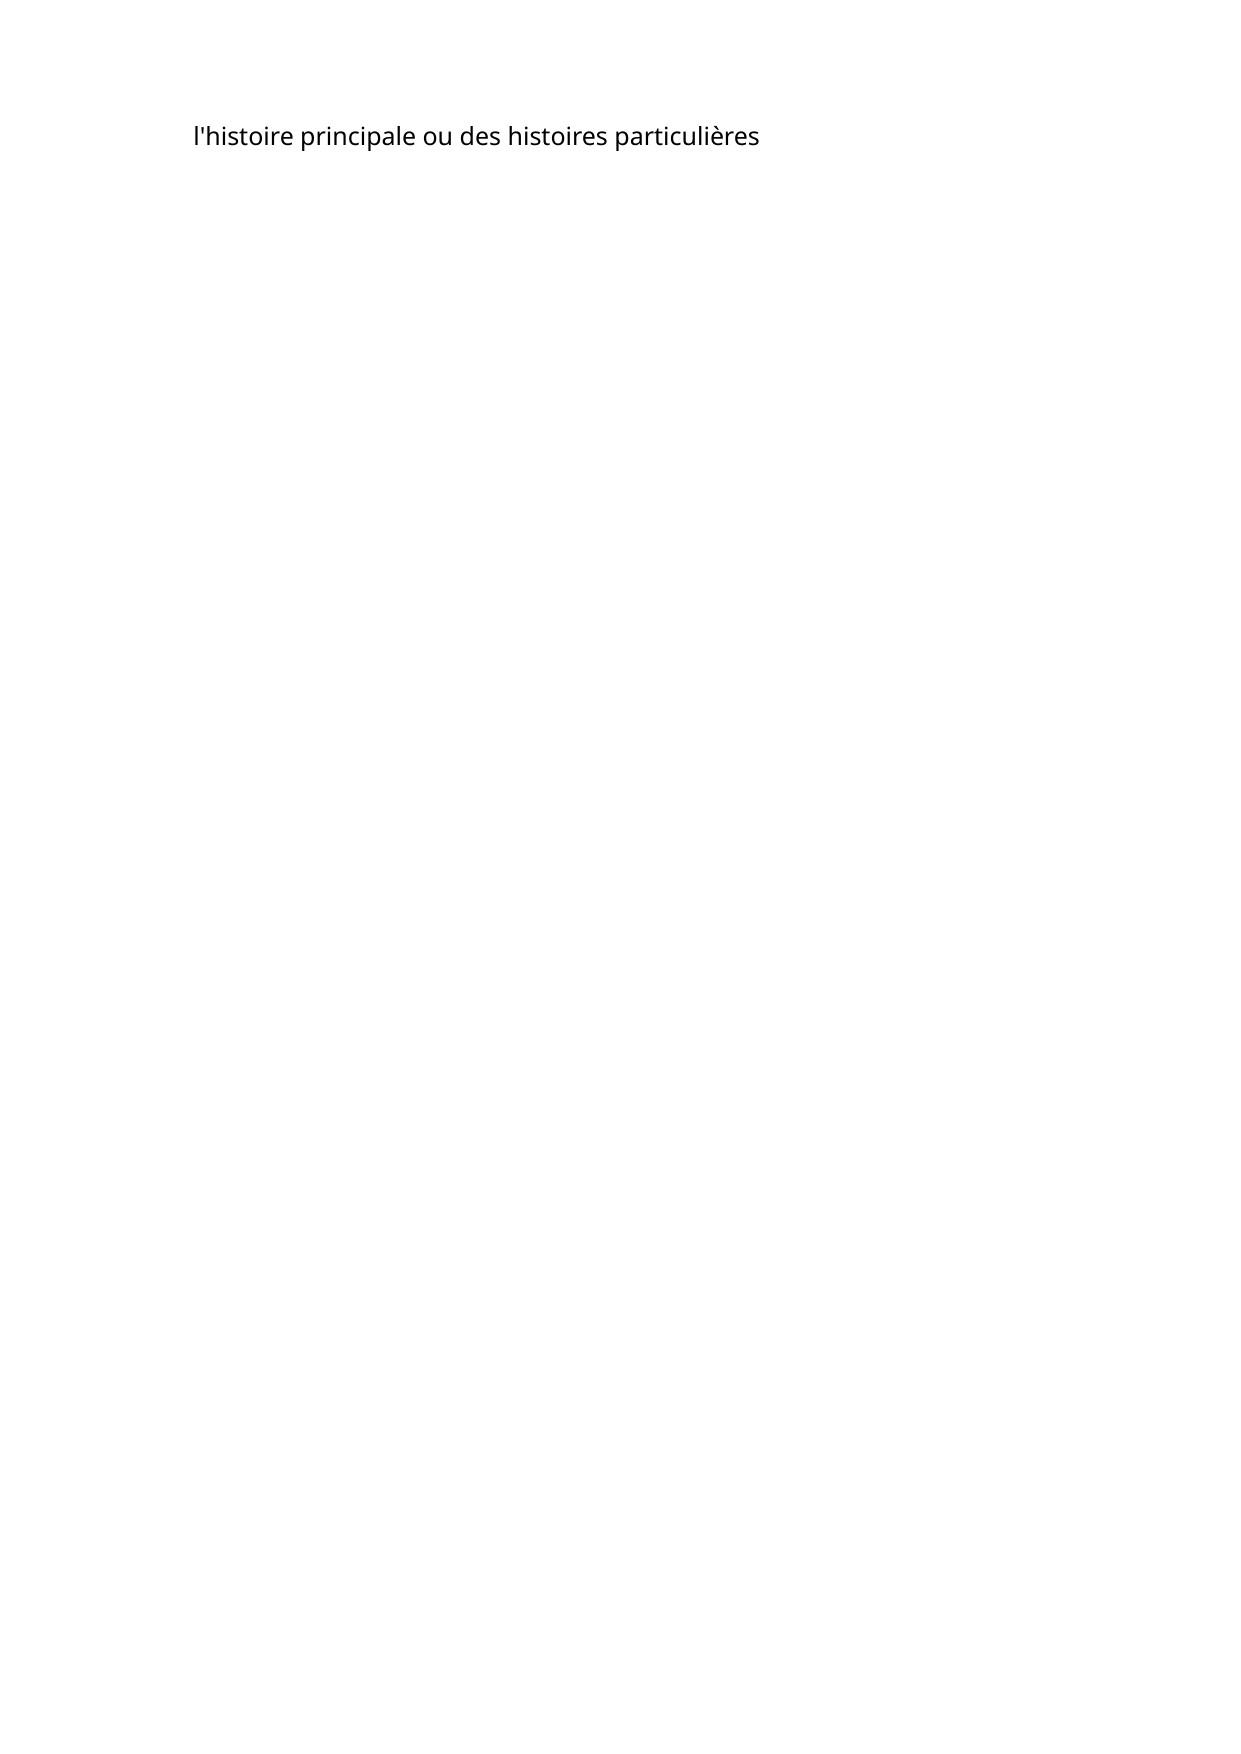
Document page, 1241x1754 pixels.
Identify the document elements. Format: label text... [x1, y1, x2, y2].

list l'histoire principale ou des histoires particulières [156, 118, 1122, 152]
